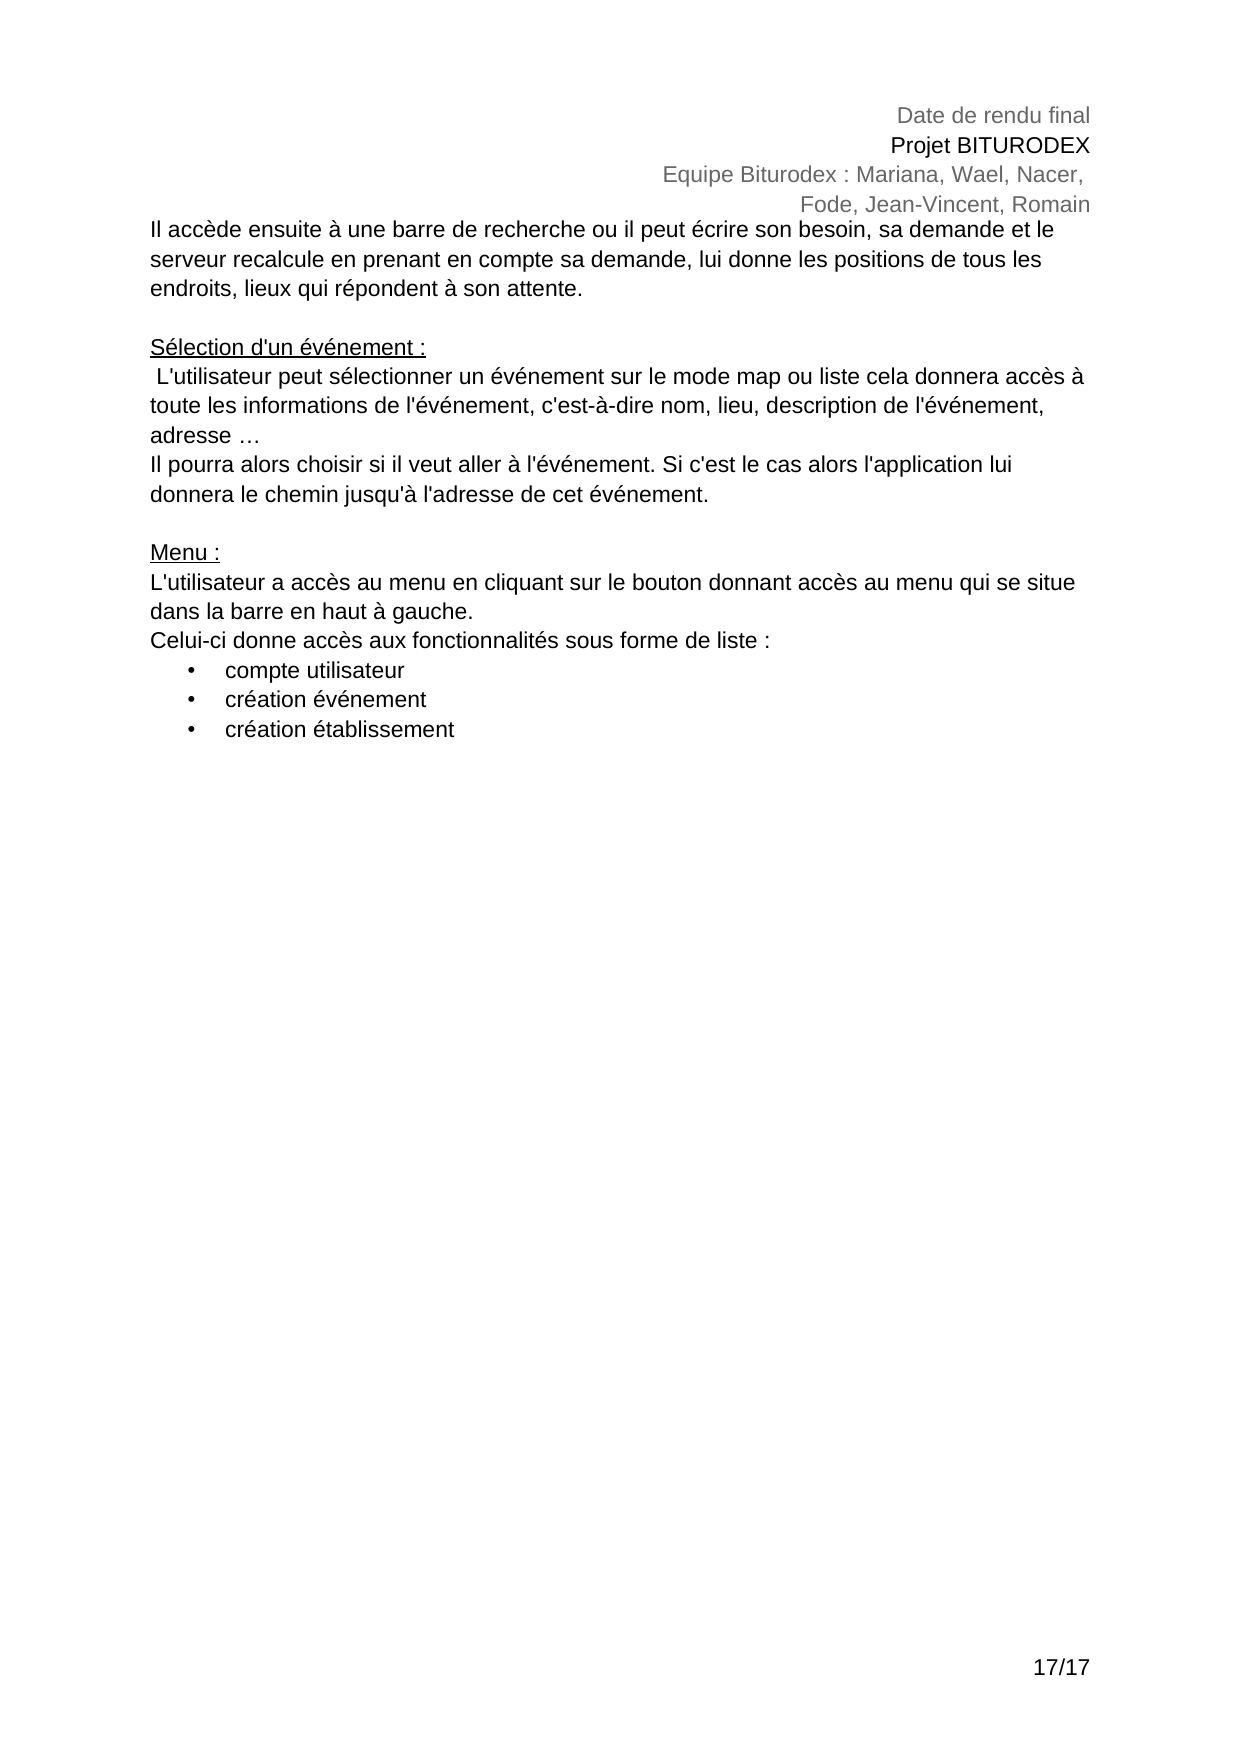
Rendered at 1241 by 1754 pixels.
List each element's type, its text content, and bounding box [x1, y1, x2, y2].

text Il accède ensuite à une barre de recherche ou il peut écrire son besoin, sa demande et le serveur recalcule en prenant en compte sa demande, lui donne les positions de tous les endroits, lieux qui répondent à son attente. [150, 217, 1090, 301]
text L'utilisateur peut sélectionner un événement sur le mode map ou liste cela donnera accès à toute les informations de l'événement, c'est-à-dire nom, lieu, description de l'événement, adresse … [150, 364, 1090, 448]
list création événement [187, 687, 1090, 712]
text Il pourra alors choisir si il veut aller à l'événement. Si c'est le cas alors l'application lui donnera le chemin jusqu'à l'adresse de cet événement. [150, 452, 1090, 507]
text L'utilisateur a accès au menu en cliquant sur le bouton donnant accès au menu qui se situe dans la barre en haut à gauche. [150, 569, 1090, 624]
text Celui-ci donne accès aux fonctionnalités sous forme de liste : [150, 628, 1090, 654]
list création établissement [187, 716, 1090, 742]
list compte utilisateur [187, 657, 1090, 683]
text Menu : [150, 540, 1090, 566]
text Sélection d'un événement : [150, 334, 1090, 360]
